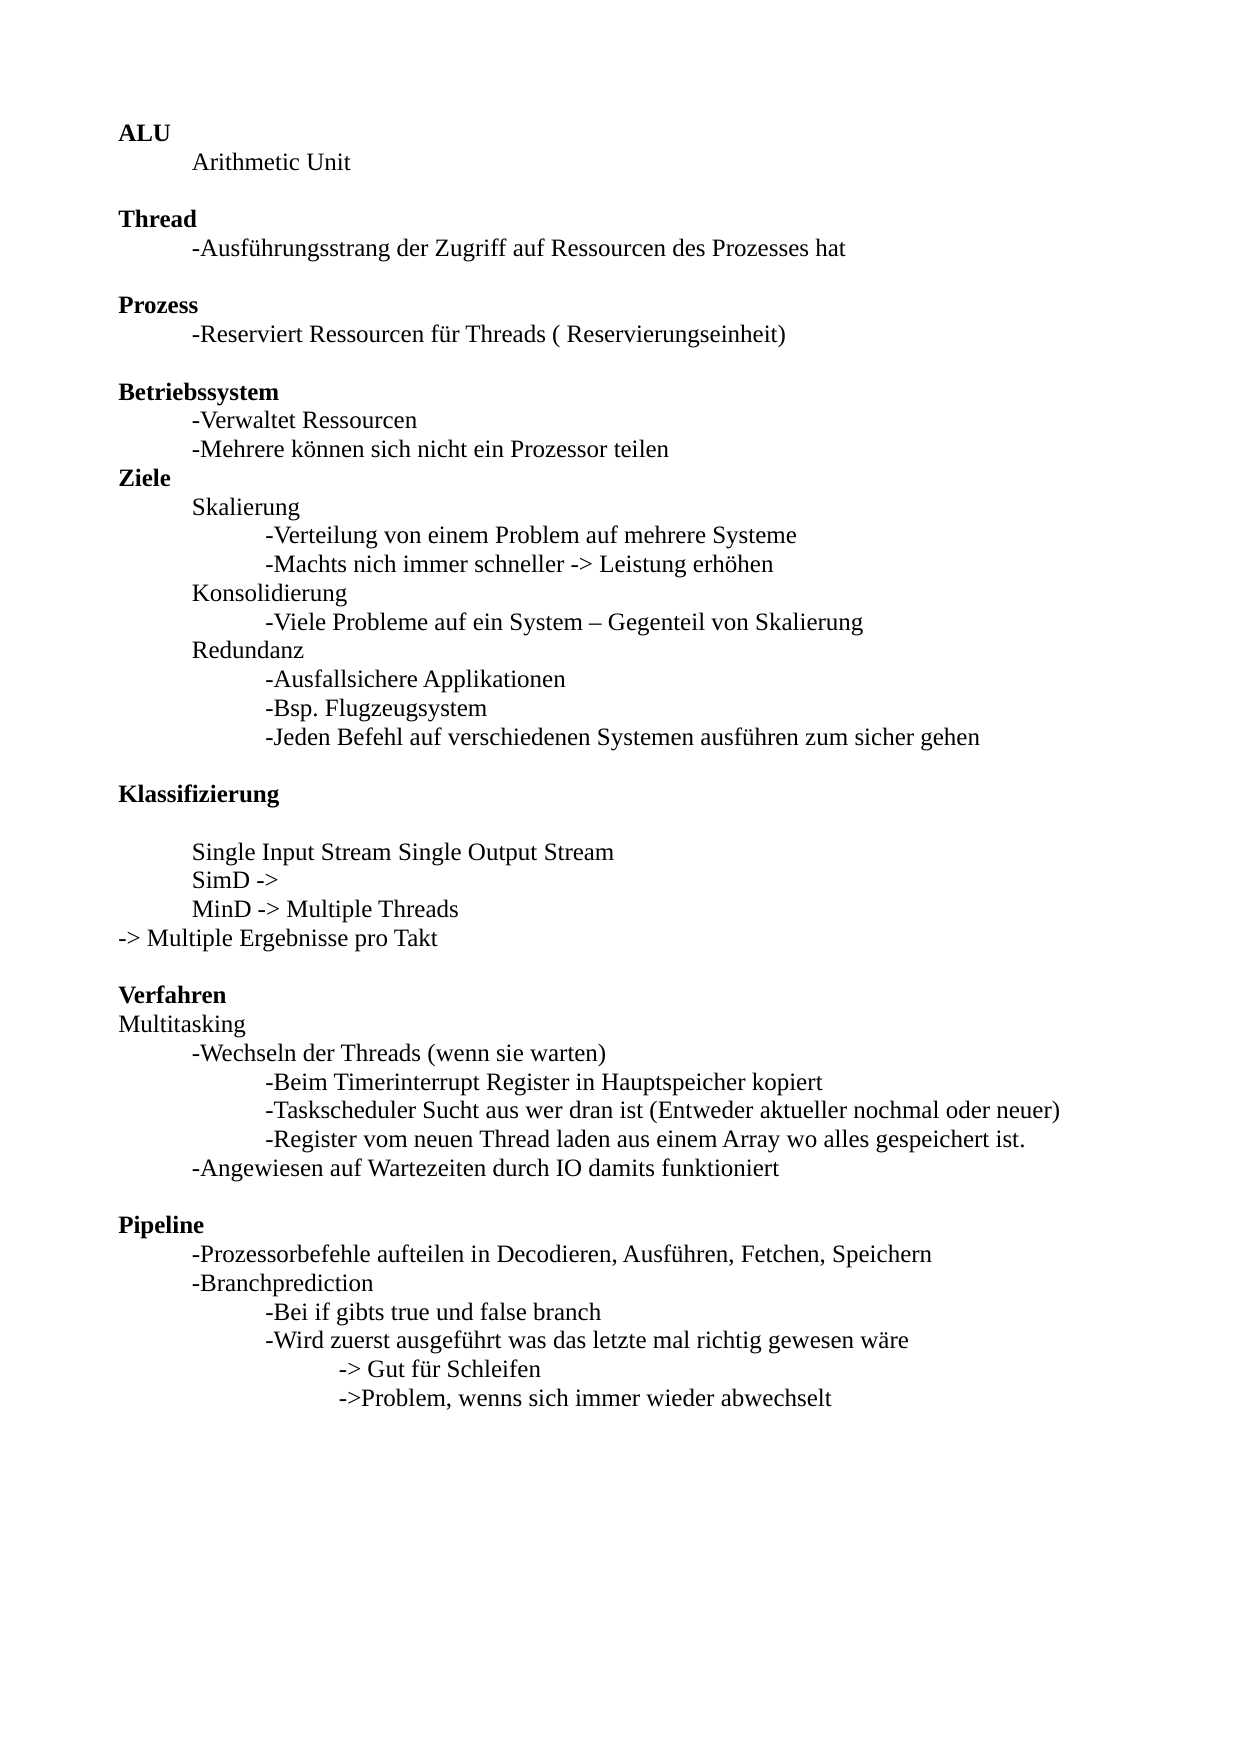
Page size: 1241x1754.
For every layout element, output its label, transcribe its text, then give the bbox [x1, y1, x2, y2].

text -Bsp. Flugzeugsystem [118, 693, 1122, 722]
text -Verwaltet Ressourcen [118, 406, 1122, 434]
text Klassifizierung [118, 779, 1122, 808]
text Arithmetic Unit [118, 147, 1122, 176]
text -Machts nich immer schneller -> Leistung erhöhen [118, 549, 1122, 578]
text Thread [118, 204, 1122, 233]
text Prozess [118, 291, 1122, 319]
text -Ausfallsichere Applikationen [118, 664, 1122, 693]
text Konsolidierung [118, 578, 1122, 607]
text -Verteilung von einem Problem auf mehrere Systeme [118, 521, 1122, 549]
text -Beim Timerinterrupt Register in Hauptspeicher kopiert [118, 1067, 1122, 1096]
text Redundanz [118, 636, 1122, 664]
text SimD -> [118, 866, 1122, 894]
text -Angewiesen auf Wartezeiten durch IO damits funktioniert [118, 1153, 1122, 1182]
text -> Multiple Ergebnisse pro Takt [118, 923, 1122, 952]
text -Wird zuerst ausgeführt was das letzte mal richtig gewesen wäre [118, 1326, 1122, 1354]
text -Bei if gibts true und false branch [118, 1297, 1122, 1326]
text -Register vom neuen Thread laden aus einem Array wo alles gespeichert ist. [118, 1124, 1122, 1153]
text -Jeden Befehl auf verschiedenen Systemen ausführen zum sicher gehen [118, 722, 1122, 751]
text ALU [118, 118, 1122, 147]
text Multitasking [118, 1009, 1122, 1038]
text -> Gut für Schleifen [118, 1354, 1122, 1383]
text Pipeline [118, 1211, 1122, 1239]
text -Reserviert Ressourcen für Threads ( Reservierungseinheit) [118, 319, 1122, 348]
text Verfahren [118, 981, 1122, 1009]
text Skalierung [118, 492, 1122, 521]
text ->Problem, wenns sich immer wieder abwechselt [118, 1383, 1122, 1412]
text Ziele [118, 463, 1122, 492]
text -Branchprediction [118, 1268, 1122, 1297]
text -Ausführungsstrang der Zugriff auf Ressourcen des Prozesses hat [118, 233, 1122, 262]
text -Prozessorbefehle aufteilen in Decodieren, Ausführen, Fetchen, Speichern [118, 1239, 1122, 1268]
text -Mehrere können sich nicht ein Prozessor teilen [118, 434, 1122, 463]
text -Taskscheduler Sucht aus wer dran ist (Entweder aktueller nochmal oder neuer) [118, 1096, 1122, 1124]
text Single Input Stream Single Output Stream [118, 837, 1122, 866]
text Betriebssystem [118, 377, 1122, 406]
text MinD -> Multiple Threads [118, 894, 1122, 923]
text -Wechseln der Threads (wenn sie warten) [118, 1038, 1122, 1067]
text -Viele Probleme auf ein System – Gegenteil von Skalierung [118, 607, 1122, 636]
